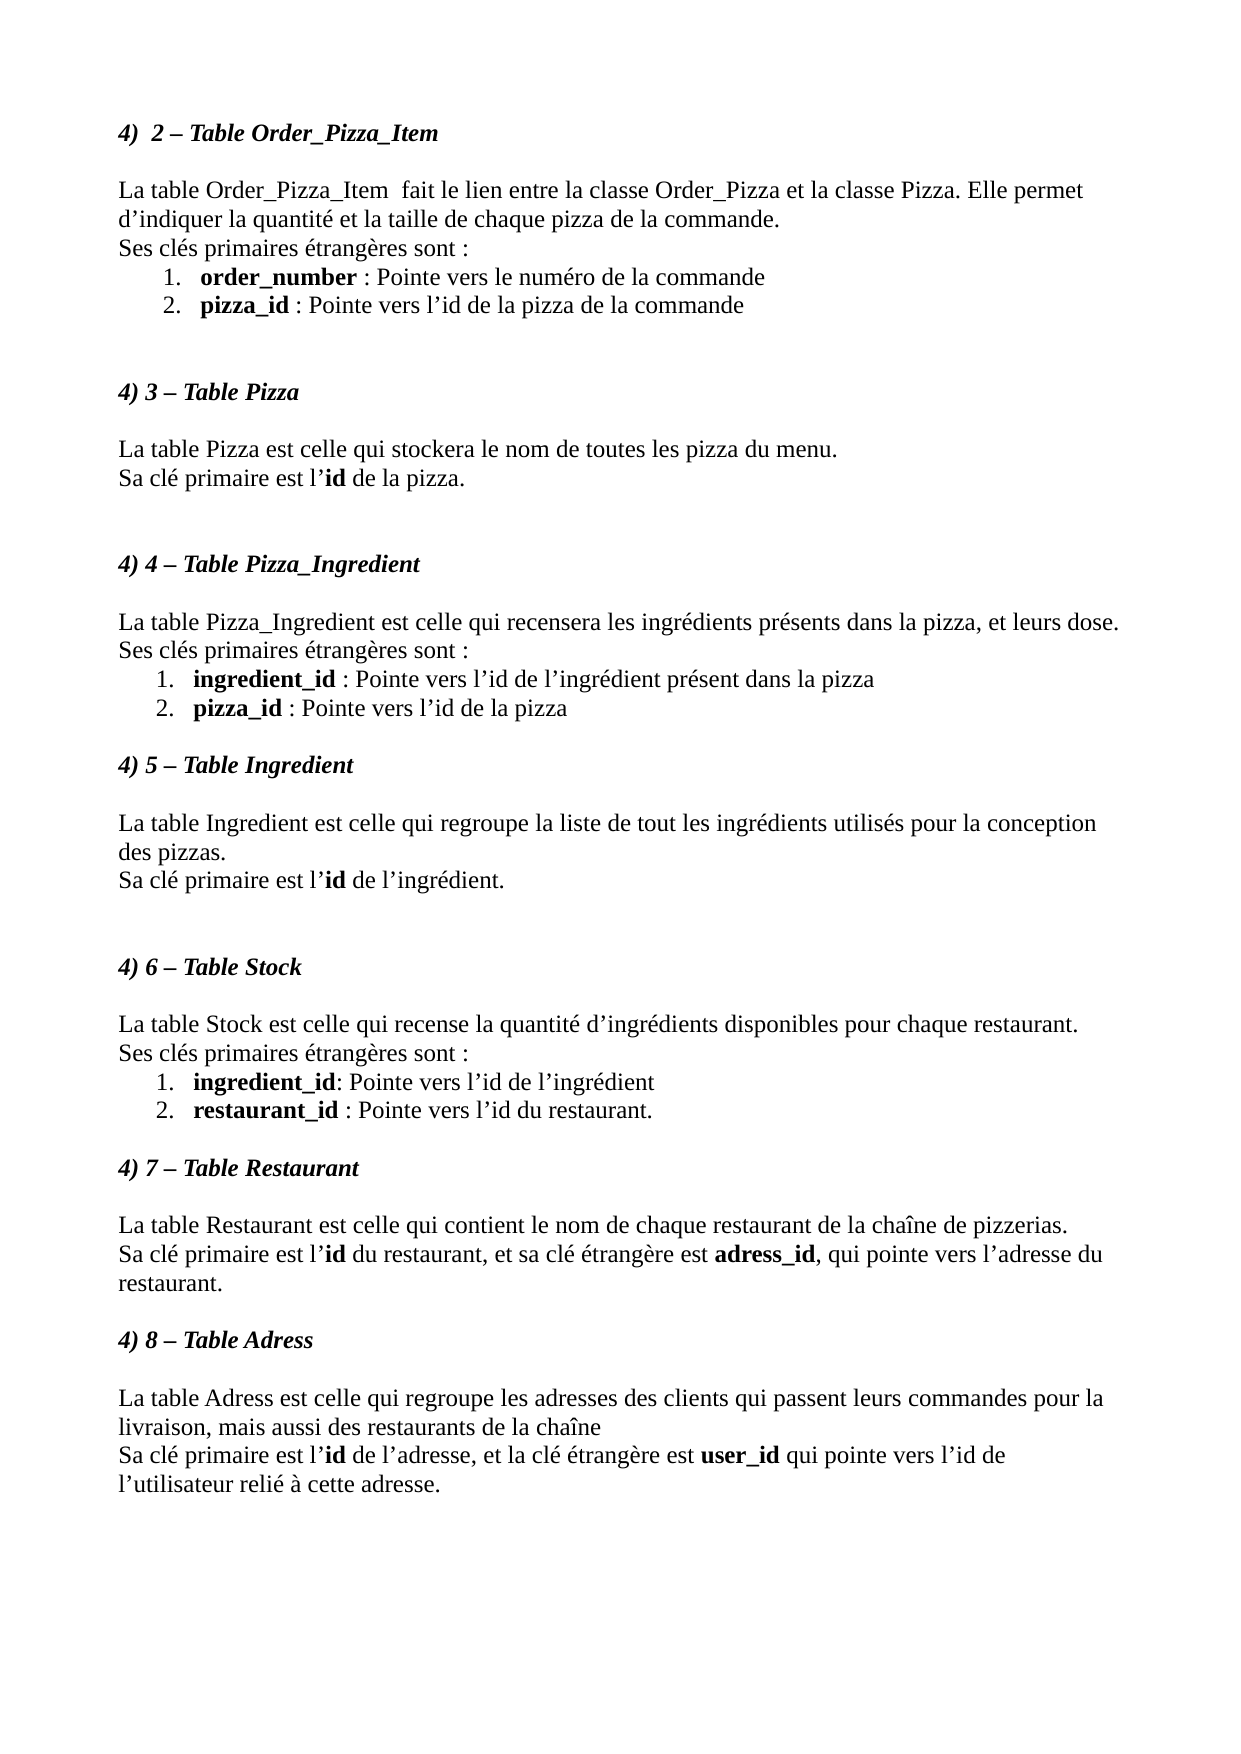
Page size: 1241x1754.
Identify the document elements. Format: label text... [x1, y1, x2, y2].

list ingredient_id : Pointe vers l’id de l’ingrédient présent dans la pizza [156, 664, 1122, 693]
text 4) 7 – Table Restaurant [118, 1153, 1122, 1182]
text 4) 8 – Table Adress [118, 1326, 1122, 1354]
text Sa clé primaire est l’id de l’adresse, et la clé étrangère est user_id qui pointe vers l’id de l’utilisateur relié à cette adresse. [118, 1441, 1122, 1498]
text La table Pizza_Ingredient est celle qui recensera les ingrédients présents dans la pizza, et leurs dose. [118, 607, 1122, 636]
list pizza_id : Pointe vers l’id de la pizza de la commande [163, 291, 1122, 319]
list restaurant_id : Pointe vers l’id du restaurant. [156, 1096, 1122, 1124]
text La table Stock est celle qui recense la quantité d’ingrédients disponibles pour chaque restaurant. [118, 1009, 1122, 1038]
text Sa clé primaire est l’id de la pizza. [118, 463, 1122, 492]
list ingredient_id: Pointe vers l’id de l’ingrédient [156, 1067, 1122, 1096]
text Sa clé primaire est l’id du restaurant, et sa clé étrangère est adress_id, qui pointe vers l’adresse du restaurant. [118, 1239, 1122, 1297]
list pizza_id : Pointe vers l’id de la pizza [156, 693, 1122, 722]
text Ses clés primaires étrangères sont : [118, 636, 1122, 664]
text Ses clés primaires étrangères sont : [118, 1038, 1122, 1067]
text La table Restaurant est celle qui contient le nom de chaque restaurant de la chaîne de pizzerias. [118, 1211, 1122, 1239]
text 4) 6 – Table Stock [118, 952, 1122, 981]
text Ses clés primaires étrangères sont : [118, 233, 1122, 262]
text La table Pizza est celle qui stockera le nom de toutes les pizza du menu. [118, 434, 1122, 463]
text La table Adress est celle qui regroupe les adresses des clients qui passent leurs commandes pour la livraison, mais aussi des restaurants de la chaîne [118, 1383, 1122, 1441]
text 4) 5 – Table Ingredient [118, 751, 1122, 779]
list order_number : Pointe vers le numéro de la commande [163, 262, 1122, 291]
text 4) 4 – Table Pizza_Ingredient [118, 549, 1122, 578]
text 4) 3 – Table Pizza [118, 377, 1122, 406]
text La table Ingredient est celle qui regroupe la liste de tout les ingrédients utilisés pour la conception des pizzas. [118, 808, 1122, 866]
text Sa clé primaire est l’id de l’ingrédient. [118, 866, 1122, 894]
text La table Order_Pizza_Item fait le lien entre la classe Order_Pizza et la classe Pizza. Elle permet d’indiquer la quantité et la taille de chaque pizza de la commande. [118, 176, 1122, 233]
text 4) 2 – Table Order_Pizza_Item [118, 118, 1122, 147]
